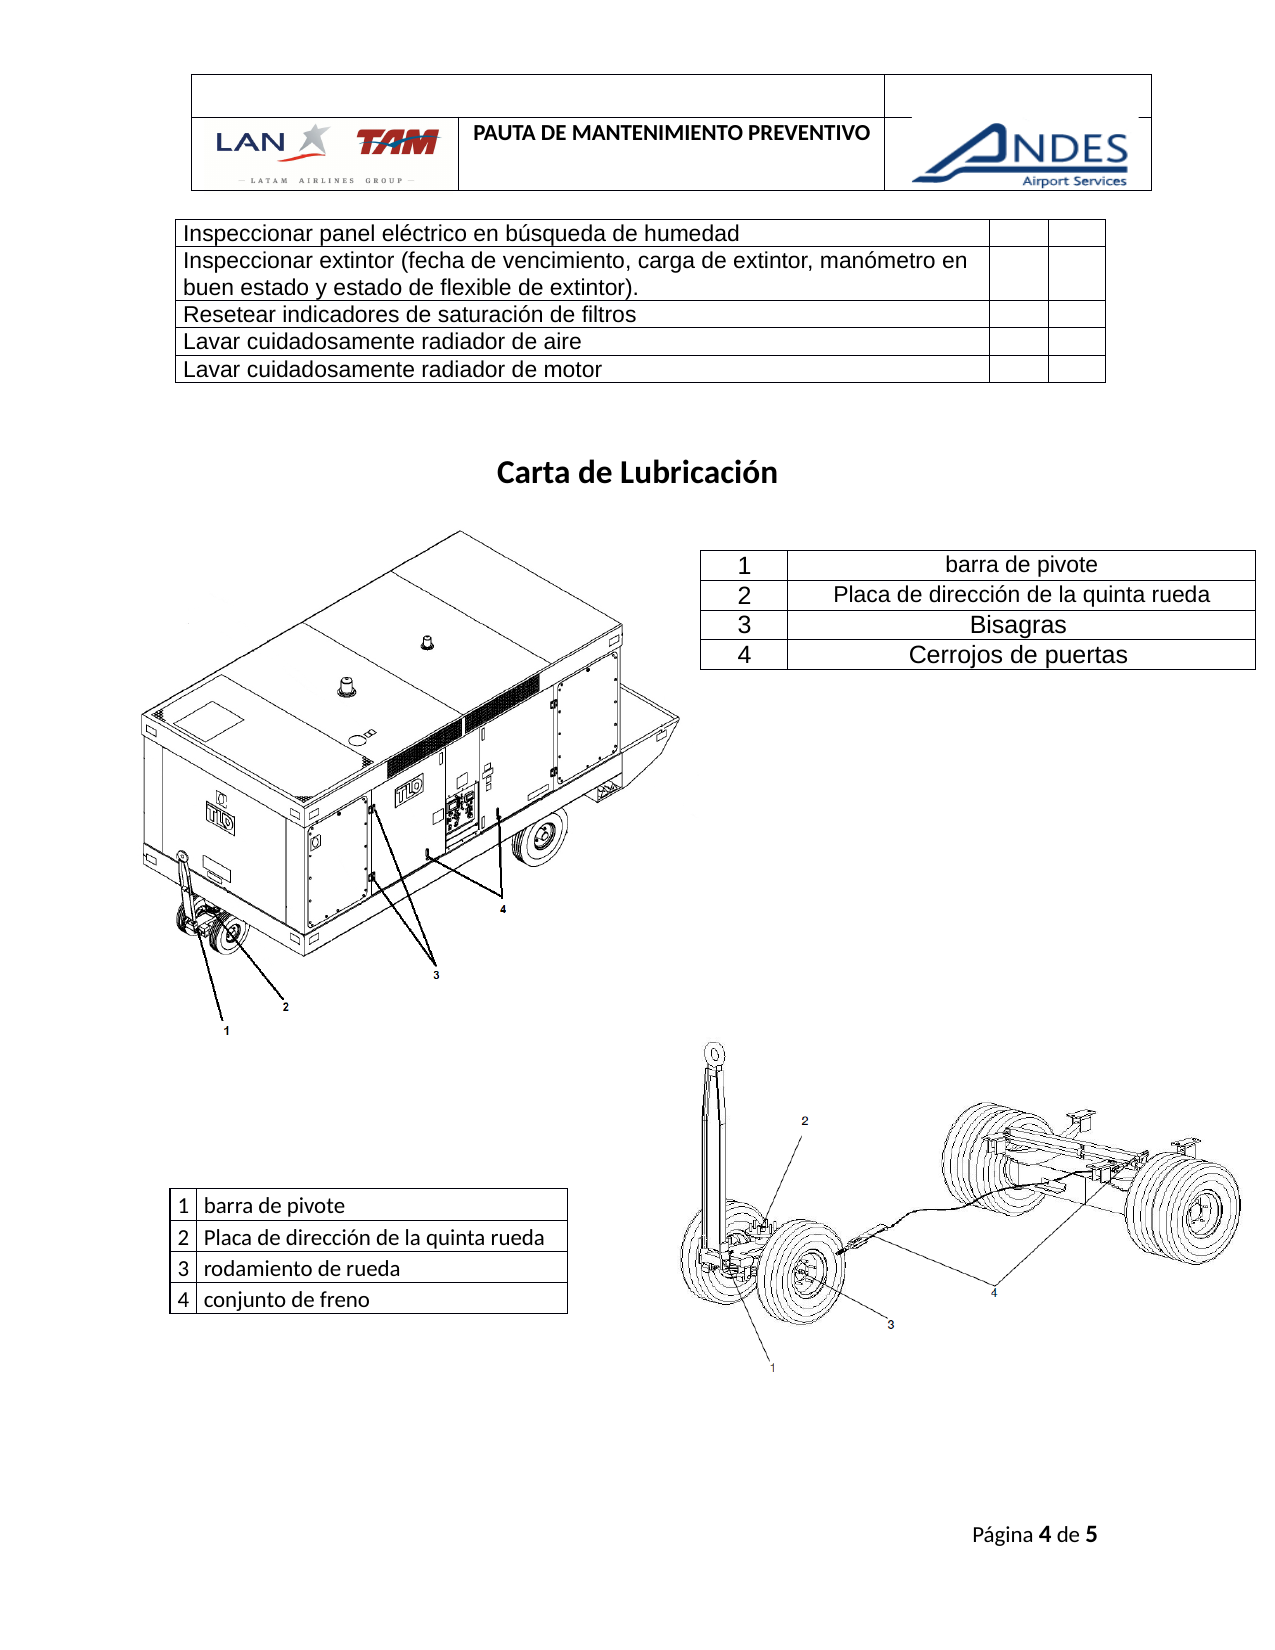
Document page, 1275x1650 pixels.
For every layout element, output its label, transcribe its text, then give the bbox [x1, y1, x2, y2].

table_cell [990, 220, 1048, 246]
table_cell Bisagras [788, 611, 1255, 639]
table_cell 2 [701, 581, 787, 609]
table_cell [1049, 247, 1105, 300]
table_cell [990, 247, 1048, 300]
picture [204, 118, 454, 190]
table_cell 3 [171, 1252, 196, 1282]
table_cell [1049, 328, 1105, 354]
table_cell [990, 328, 1048, 354]
table_cell 4 [171, 1283, 196, 1313]
table_cell Placa de dirección de la quinta rueda [788, 581, 1255, 609]
table_header 1 [171, 1189, 196, 1219]
table_cell Lavar cuidadosamente radiador de aire [176, 328, 989, 354]
table_cell Cerrojos de puertas [788, 640, 1255, 669]
table_cell Inspeccionar panel eléctrico en búsqueda de humedad [176, 220, 989, 246]
picture [911, 117, 1139, 190]
table_cell Lavar cuidadosamente radiador de motor [176, 356, 989, 382]
picture [134, 524, 1256, 1405]
table_cell [1049, 356, 1105, 382]
table_cell 3 [701, 611, 787, 639]
table_header barra de pivote [197, 1189, 567, 1219]
table_cell [990, 356, 1048, 382]
text Carta de Lubricación [177, 451, 1098, 491]
table_cell Resetear indicadores de saturación de filtros [176, 301, 989, 327]
table_cell [1049, 220, 1105, 246]
table_header barra de pivote [788, 551, 1255, 580]
table_cell Inspeccionar extintor (fecha de vencimiento, carga de extintor, manómetro en buen estado y estado de flexible de extintor). [176, 247, 989, 300]
picture [204, 191, 454, 195]
table_cell [1049, 301, 1105, 327]
table_cell [990, 301, 1048, 327]
table_cell Placa de dirección de la quinta rueda [197, 1221, 567, 1251]
table_cell conjunto de freno [197, 1283, 567, 1313]
table_cell rodamiento de rueda [197, 1252, 567, 1282]
table_cell 4 [701, 640, 787, 669]
table_cell 2 [171, 1221, 196, 1251]
table_header 1 [701, 551, 787, 580]
